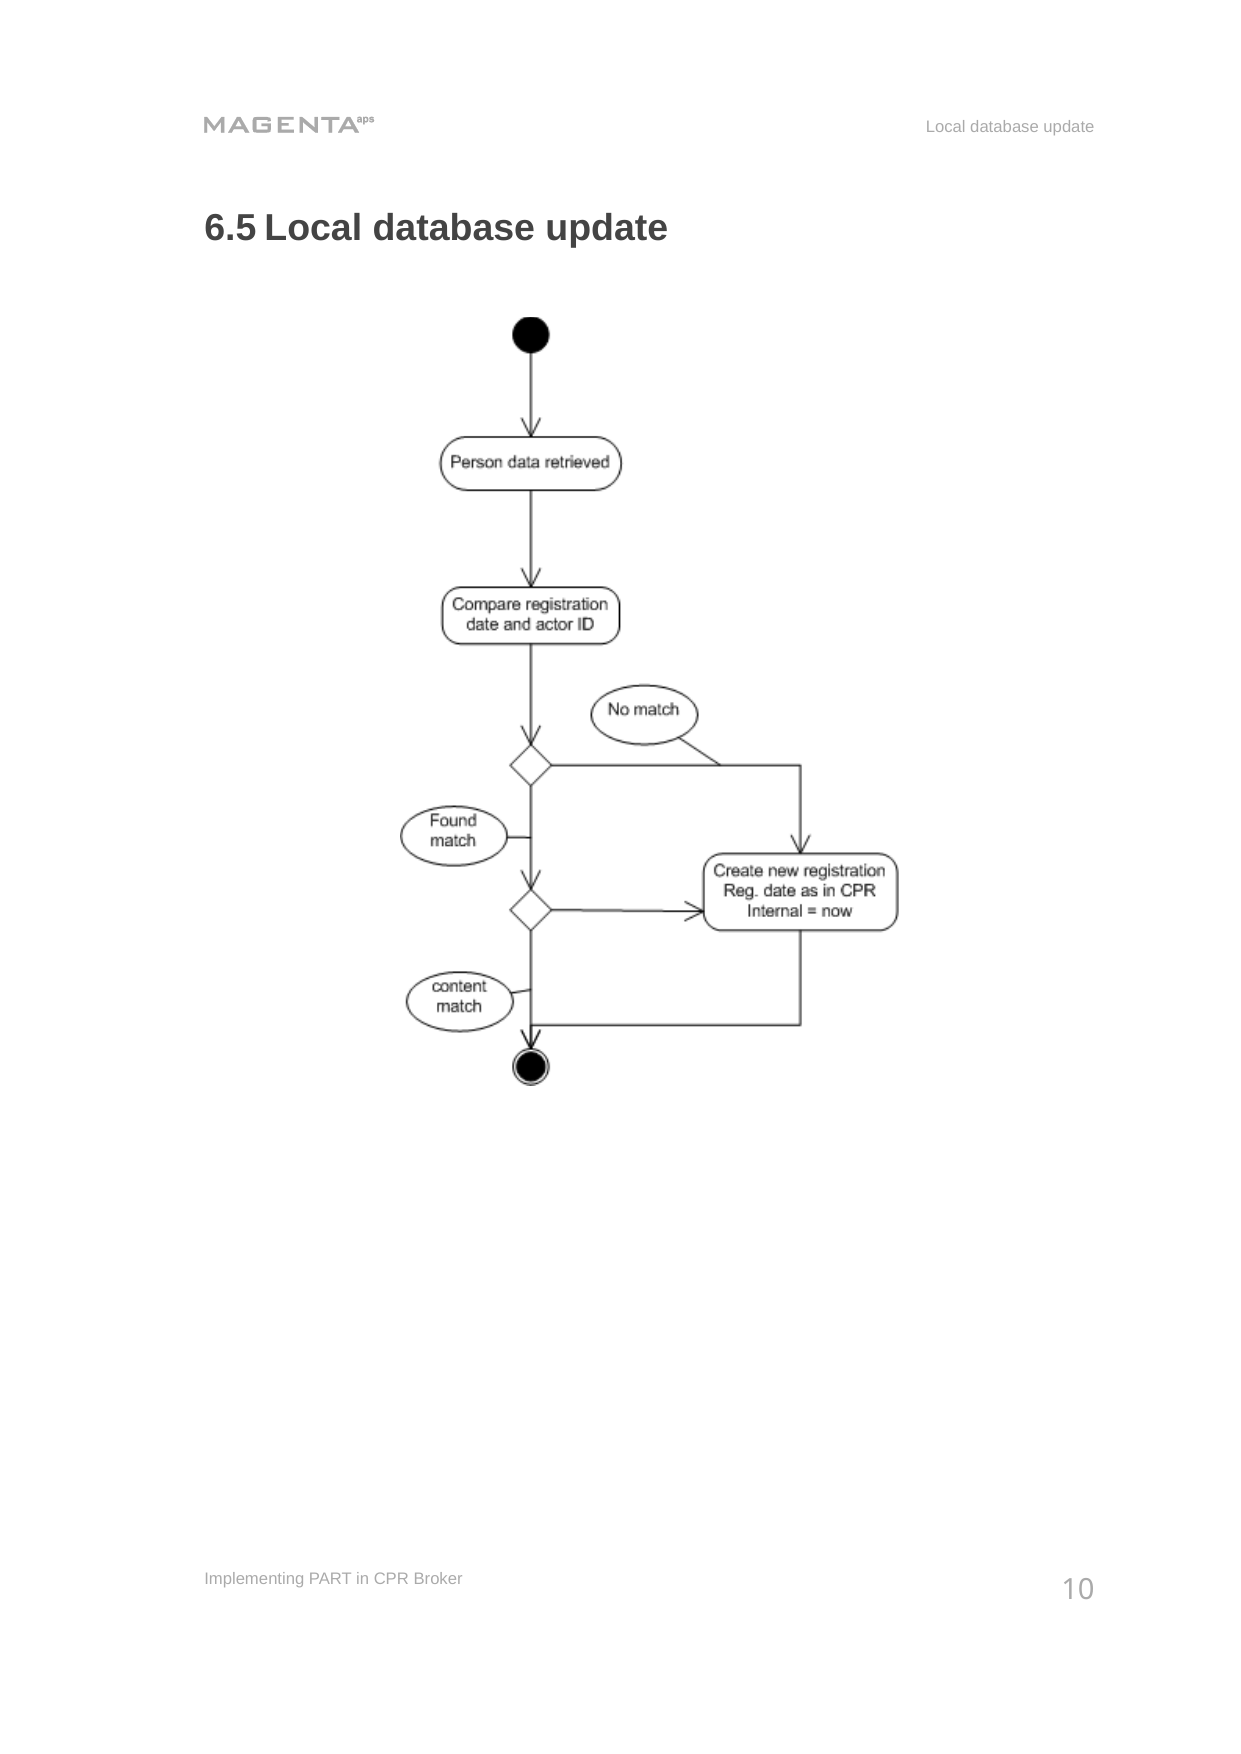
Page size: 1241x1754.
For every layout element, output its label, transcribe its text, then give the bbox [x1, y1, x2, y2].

subtitle Local database update [204, 194, 1094, 252]
picture [400, 317, 899, 1086]
